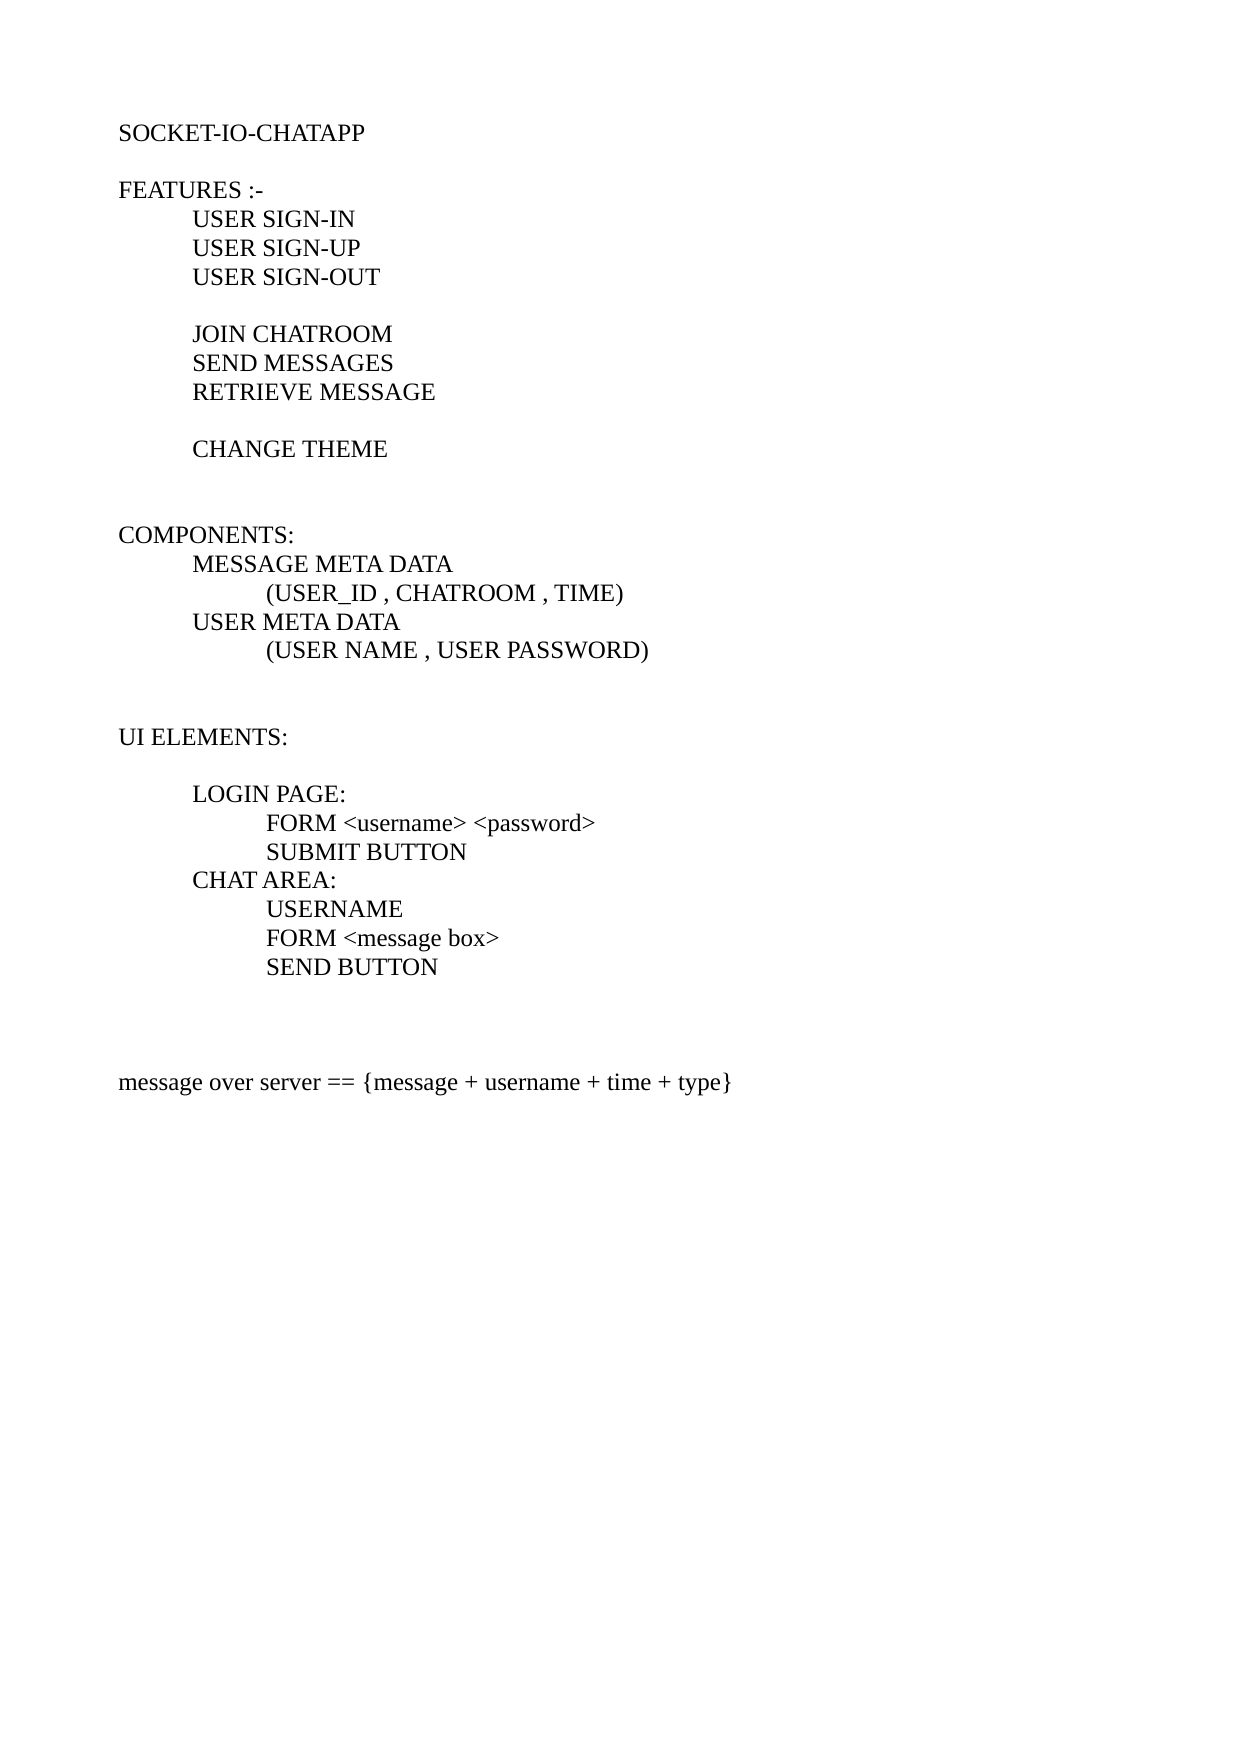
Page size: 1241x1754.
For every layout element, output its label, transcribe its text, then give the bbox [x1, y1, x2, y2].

text SEND BUTTON [118, 952, 1122, 981]
text USER SIGN-OUT [118, 262, 1122, 291]
text UI ELEMENTS: [118, 722, 1122, 751]
text COMPONENTS: [118, 521, 1122, 549]
text SEND MESSAGES [118, 348, 1122, 377]
text FEATURES :- [118, 176, 1122, 204]
text JOIN CHATROOM [118, 319, 1122, 348]
text CHAT AREA: [118, 866, 1122, 894]
text USER META DATA [118, 607, 1122, 636]
text RETRIEVE MESSAGE [118, 377, 1122, 406]
text SUBMIT BUTTON [118, 837, 1122, 866]
text USER SIGN-UP [118, 233, 1122, 262]
text FORM <message box> [118, 923, 1122, 952]
text FORM <username> <password> [118, 808, 1122, 837]
text CHANGE THEME [118, 434, 1122, 463]
text USERNAME [118, 894, 1122, 923]
text USER SIGN-IN [118, 204, 1122, 233]
text LOGIN PAGE: [118, 779, 1122, 808]
text message over server == {message + username + time + type} [118, 1067, 1122, 1096]
text (USER_ID , CHATROOM , TIME) [118, 578, 1122, 607]
text SOCKET-IO-CHATAPP [118, 118, 1122, 147]
text (USER NAME , USER PASSWORD) [118, 636, 1122, 664]
text MESSAGE META DATA [118, 549, 1122, 578]
